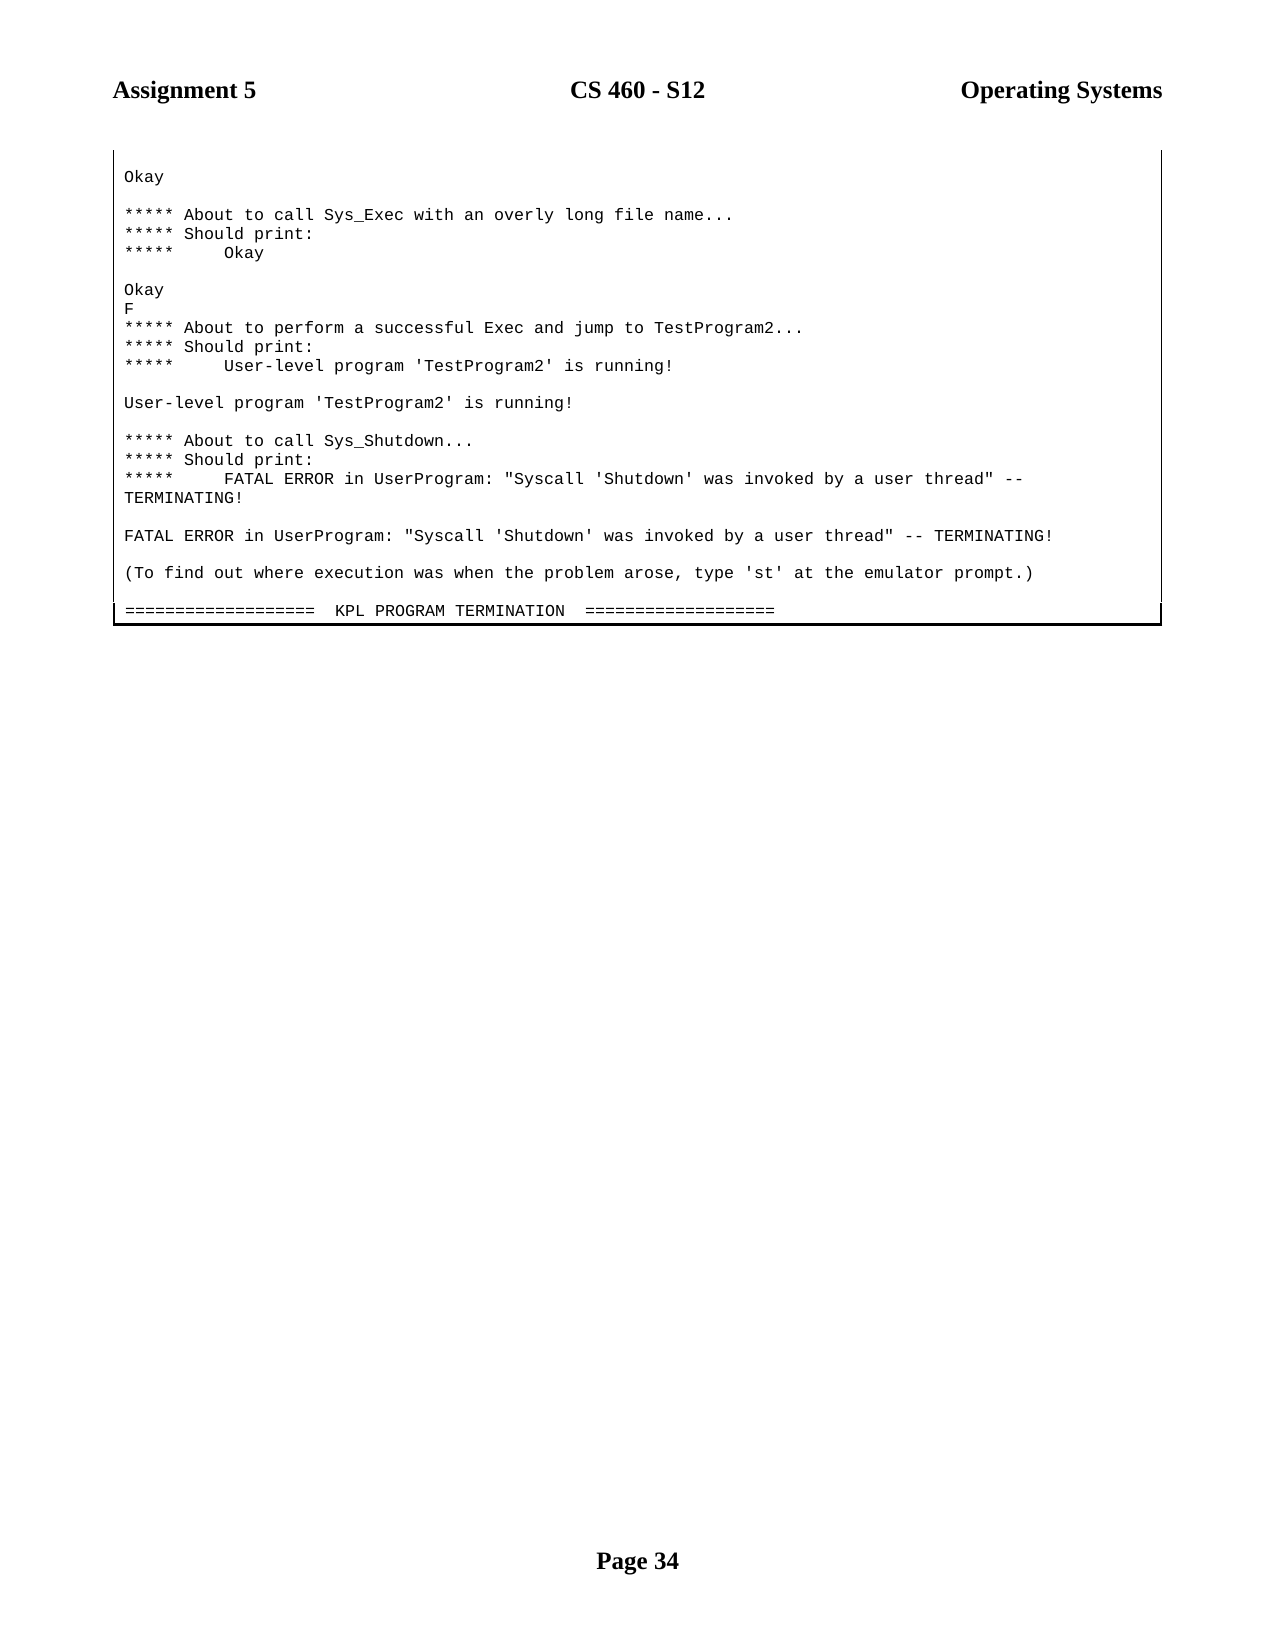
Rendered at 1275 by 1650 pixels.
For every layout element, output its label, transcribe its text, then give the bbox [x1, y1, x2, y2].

text ***** About to call Sys_Exec with an overly long file name... [114, 207, 1161, 225]
text ***** FATAL ERROR in UserProgram: "Syscall 'Shutdown' was invoked by a user thread" -- TERMINATING! [114, 471, 1161, 508]
text ***** About to call Sys_Shutdown... [114, 433, 1161, 452]
text (To find out where execution was when the problem arose, type 'st' at the emulator prompt.) [114, 565, 1161, 584]
text Okay [114, 282, 1161, 301]
text ***** Should print: [114, 452, 1161, 471]
text ***** User-level program 'TestProgram2' is running! [114, 357, 1161, 376]
text ***** Should print: [114, 338, 1161, 357]
text ***** Okay [114, 244, 1161, 263]
text =================== KPL PROGRAM TERMINATION =================== [114, 602, 1161, 623]
text User-level program 'TestProgram2' is running! [114, 395, 1161, 414]
text Okay [114, 169, 1161, 188]
text ***** About to perform a successful Exec and jump to TestProgram2... [114, 320, 1161, 338]
text F [114, 301, 1161, 320]
text ***** Should print: [114, 225, 1161, 244]
text FATAL ERROR in UserProgram: "Syscall 'Shutdown' was invoked by a user thread" -- TERMINATING! [114, 527, 1161, 546]
